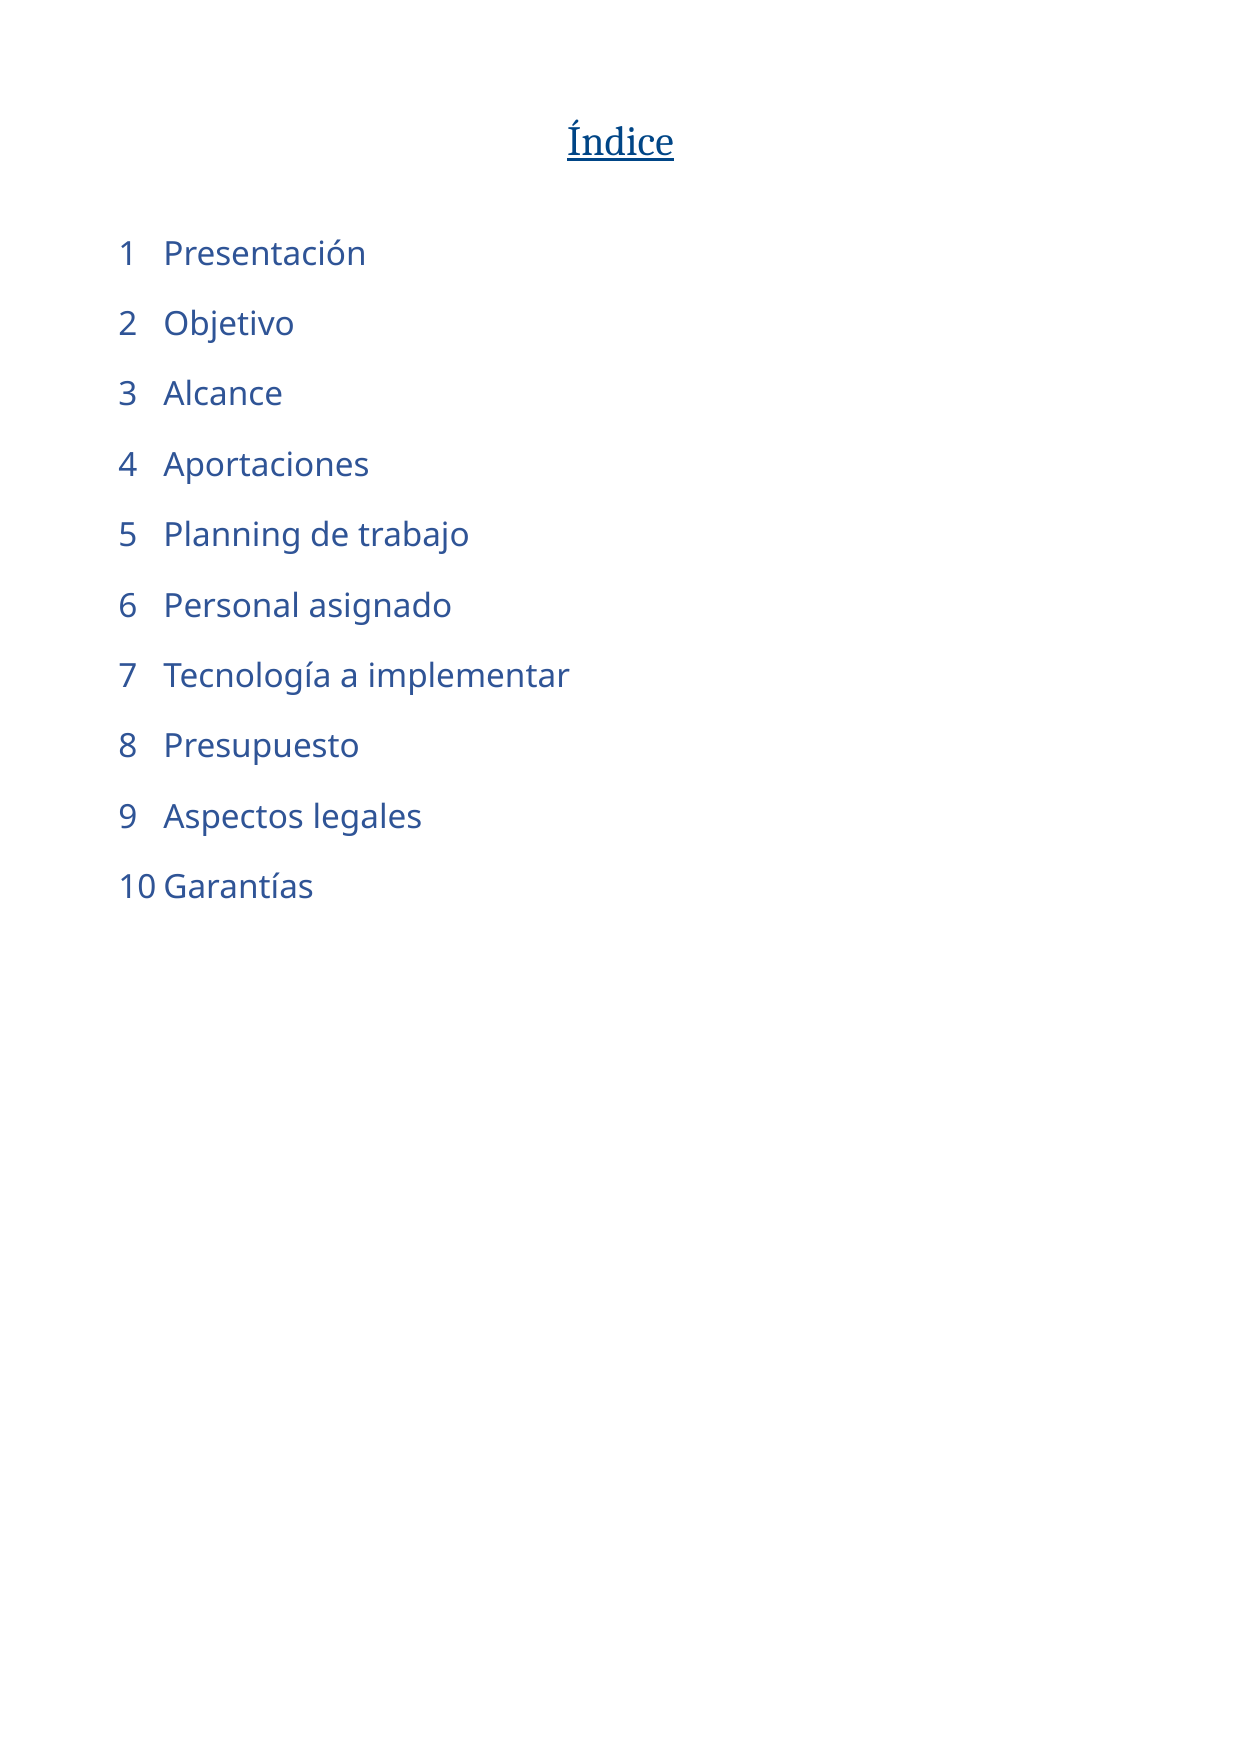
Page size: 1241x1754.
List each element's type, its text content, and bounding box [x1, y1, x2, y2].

subtitle Presupuesto [118, 722, 1122, 768]
subtitle Objetivo [118, 300, 1122, 345]
subtitle Planning de trabajo [118, 511, 1122, 556]
subtitle Aspectos legales [118, 793, 1122, 838]
subtitle Presentación [118, 229, 1122, 275]
subtitle Aportaciones [118, 441, 1122, 486]
subtitle Tecnología a implementar [118, 652, 1122, 697]
subtitle Personal asignado [118, 581, 1122, 627]
subtitle Alcance [118, 370, 1122, 416]
subtitle Garantías [118, 863, 1122, 908]
text Índice [118, 118, 1122, 166]
